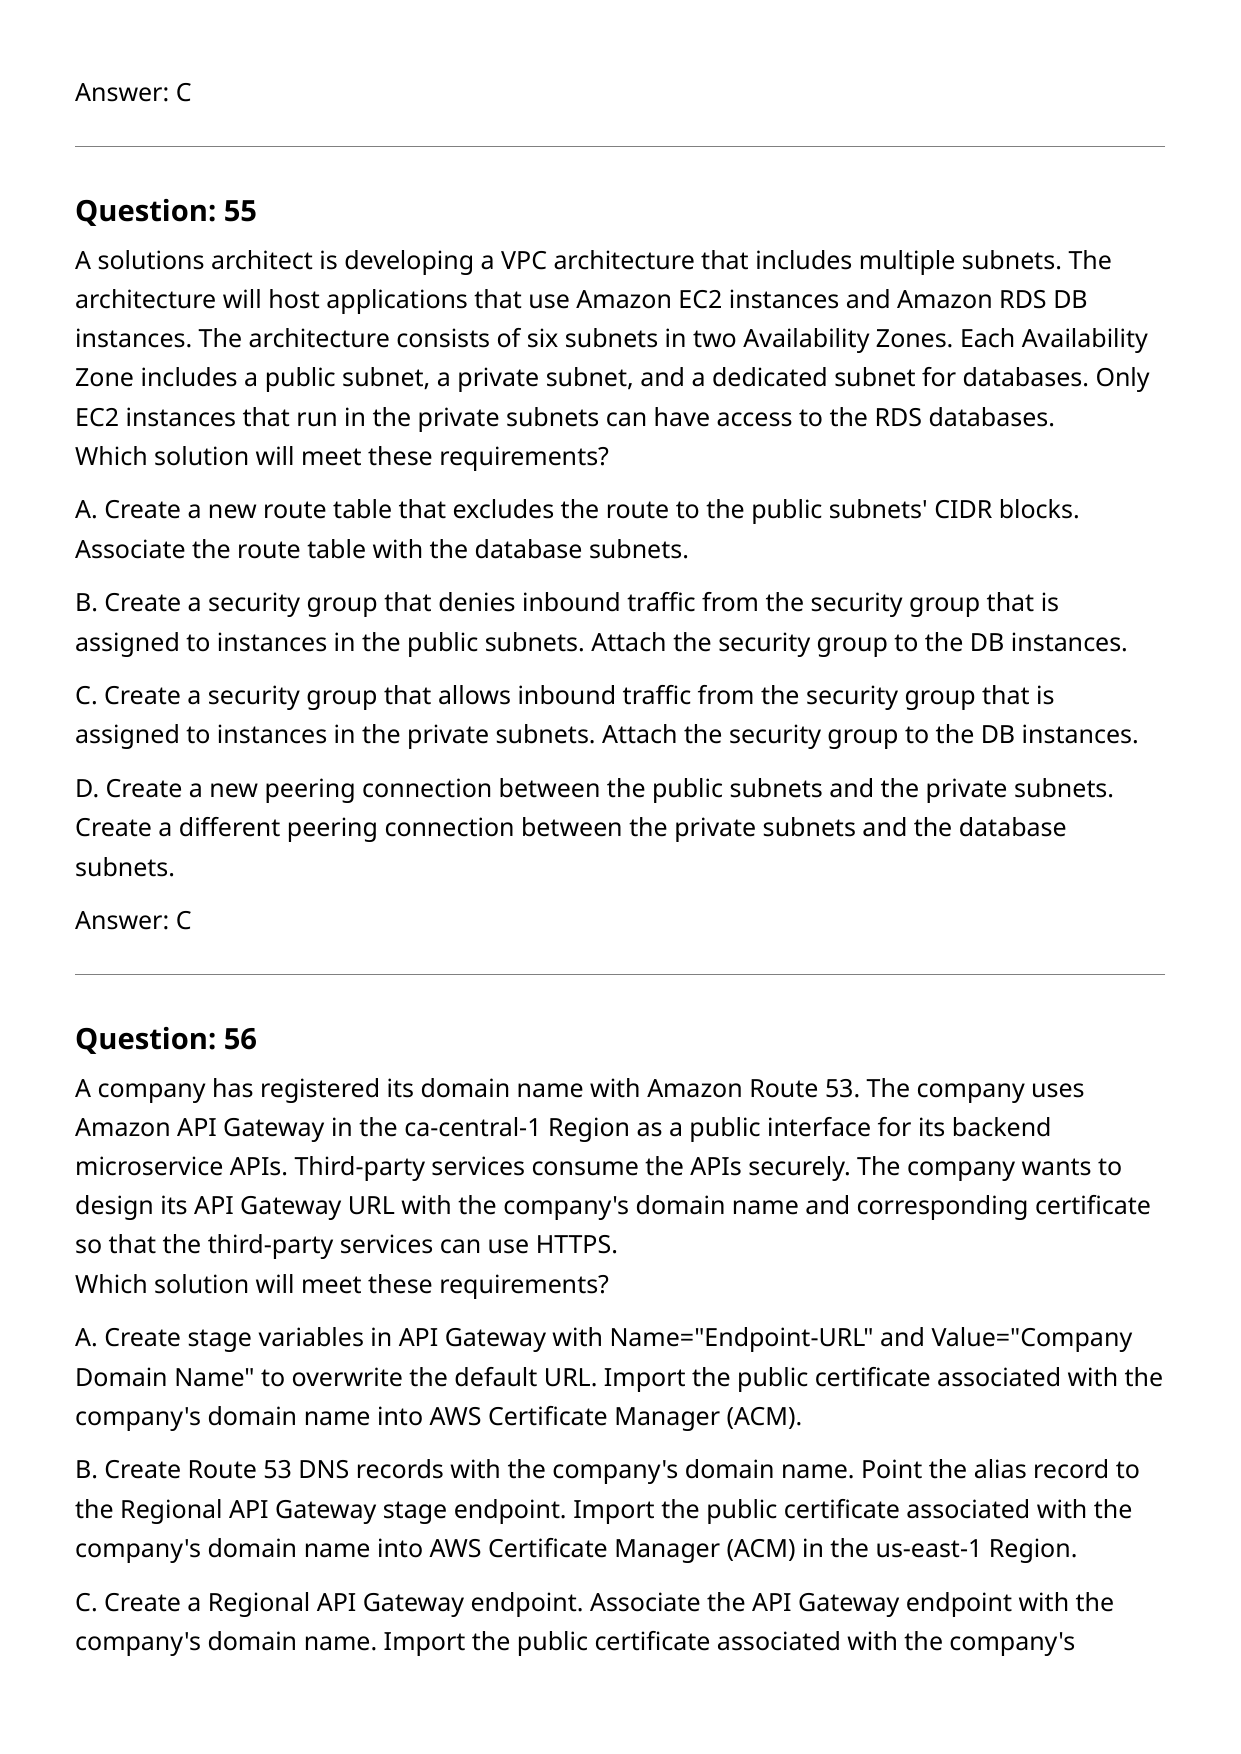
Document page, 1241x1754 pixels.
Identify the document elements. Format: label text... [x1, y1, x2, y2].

subtitle Question: 56 [75, 1018, 1165, 1058]
text B. Create a security group that denies inbound traffic from the security group that is assigned to instances in the public subnets. Attach the security group to the DB instances. [75, 585, 1165, 658]
text A. Create a new route table that excludes the route to the public subnets' CIDR blocks. Associate the route table with the database subnets. [75, 492, 1165, 565]
text Answer: C [75, 75, 1165, 109]
text A company has registered its domain name with Amazon Route 53. The company uses Amazon API Gateway in the ca-central-1 Region as a public interface for its backend microservice APIs. Third-party services consume the APIs securely. The company wants to design its API Gateway URL with the company's domain name and corresponding certificate so that the third-party services can use HTTPS. Which solution will meet these requirements? [75, 1070, 1165, 1300]
text Answer: C [75, 903, 1165, 937]
text C. Create a security group that allows inbound traffic from the security group that is assigned to instances in the private subnets. Attach the security group to the DB instances. [75, 678, 1165, 751]
text B. Create Route 53 DNS records with the company's domain name. Point the alias record to the Regional API Gateway stage endpoint. Import the public certificate associated with the company's domain name into AWS Certificate Manager (ACM) in the us-east-1 Region. [75, 1452, 1165, 1564]
text D. Create a new peering connection between the public subnets and the private subnets. Create a different peering connection between the private subnets and the database subnets. [75, 771, 1165, 883]
text C. Create a Regional API Gateway endpoint. Associate the API Gateway endpoint with the company's domain name. Import the public certificate associated with the company's [75, 1584, 1165, 1657]
subtitle Question: 55 [75, 190, 1165, 230]
text A solutions architect is developing a VPC architecture that includes multiple subnets. The architecture will host applications that use Amazon EC2 instances and Amazon RDS DB instances. The architecture consists of six subnets in two Availability Zones. Each Availability Zone includes a public subnet, a private subnet, and a dedicated subnet for databases. Only EC2 instances that run in the private subnets can have access to the RDS databases. Which solution will meet these requirements? [75, 242, 1165, 472]
text A. Create stage variables in API Gateway with Name="Endpoint-URL" and Value="Company Domain Name" to overwrite the default URL. Import the public certificate associated with the company's domain name into AWS Certificate Manager (ACM). [75, 1320, 1165, 1432]
